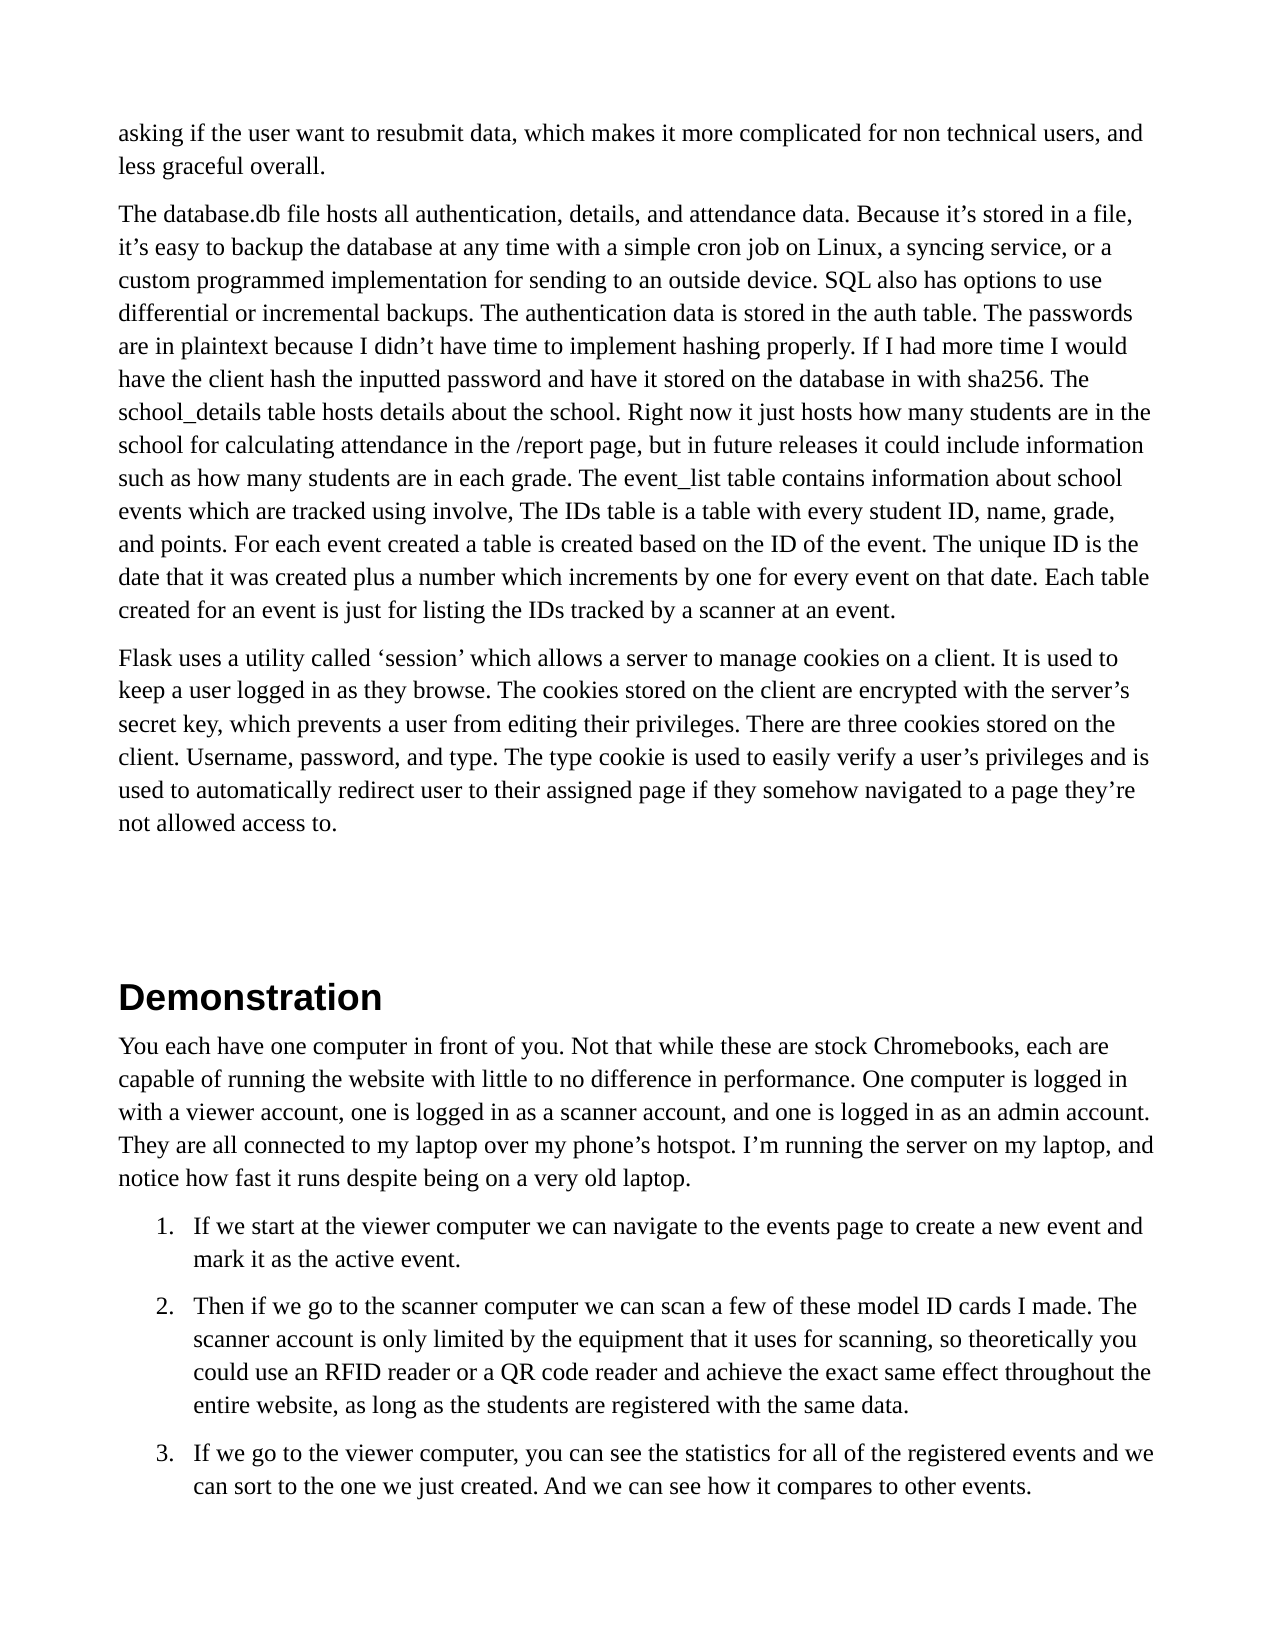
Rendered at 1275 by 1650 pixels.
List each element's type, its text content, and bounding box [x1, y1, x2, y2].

list If we start at the viewer computer we can navigate to the events page to create a new event and mark it as the active event. [156, 1211, 1157, 1273]
text The database.db file hosts all authentication, details, and attendance data. Because it’s stored in a file, it’s easy to backup the database at any time with a simple cron job on Linux, a syncing service, or a custom programmed implementation for sending to an outside device. SQL also has options to use differential or incremental backups. The authentication data is stored in the auth table. The passwords are in plaintext because I didn’t have time to implement hashing properly. If I had more time I would have the client hash the inputted password and have it stored on the database in with sha256. The school_details table hosts details about the school. Right now it just hosts how many students are in the school for calculating attendance in the /report page, but in future releases it could include information such as how many students are in each grade. The event_list table contains information about school events which are tracked using involve, The IDs table is a table with every student ID, name, grade, and points. For each event created a table is created based on the ID of the event. The unique ID is the date that it was created plus a number which increments by one for every event on that date. Each table created for an event is just for listing the IDs tracked by a scanner at an event. [118, 199, 1157, 624]
subtitle Demonstration [118, 976, 1157, 1019]
list Then if we go to the scanner computer we can scan a few of these model ID cards I made. The scanner account is only limited by the equipment that it uses for scanning, so theoretically you could use an RFID reader or a QR code reader and achieve the exact same effect throughout the entire website, as long as the students are registered with the same data. [156, 1291, 1157, 1419]
text You each have one computer in front of you. Not that while these are stock Chromebooks, each are capable of running the website with little to no difference in performance. One computer is logged in with a viewer account, one is logged in as a scanner account, and one is logged in as an admin account. They are all connected to my laptop over my phone’s hotspot. I’m running the server on my laptop, and notice how fast it runs despite being on a very old laptop. [118, 1031, 1157, 1192]
list If we go to the viewer computer, you can see the statistics for all of the registered events and we can sort to the one we just created. And we can see how it compares to other events. [156, 1438, 1157, 1500]
text asking if the user want to resubmit data, which makes it more complicated for non technical users, and less graceful overall. [118, 118, 1157, 180]
text Flask uses a utility called ‘session’ which allows a server to manage cookies on a client. It is used to keep a user logged in as they browse. The cookies stored on the client are encrypted with the server’s secret key, which prevents a user from editing their privileges. There are three cookies stored on the client. Username, password, and type. The type cookie is used to easily verify a user’s privileges and is used to automatically redirect user to their assigned page if they somehow navigated to a page they’re not allowed access to. [118, 643, 1157, 836]
